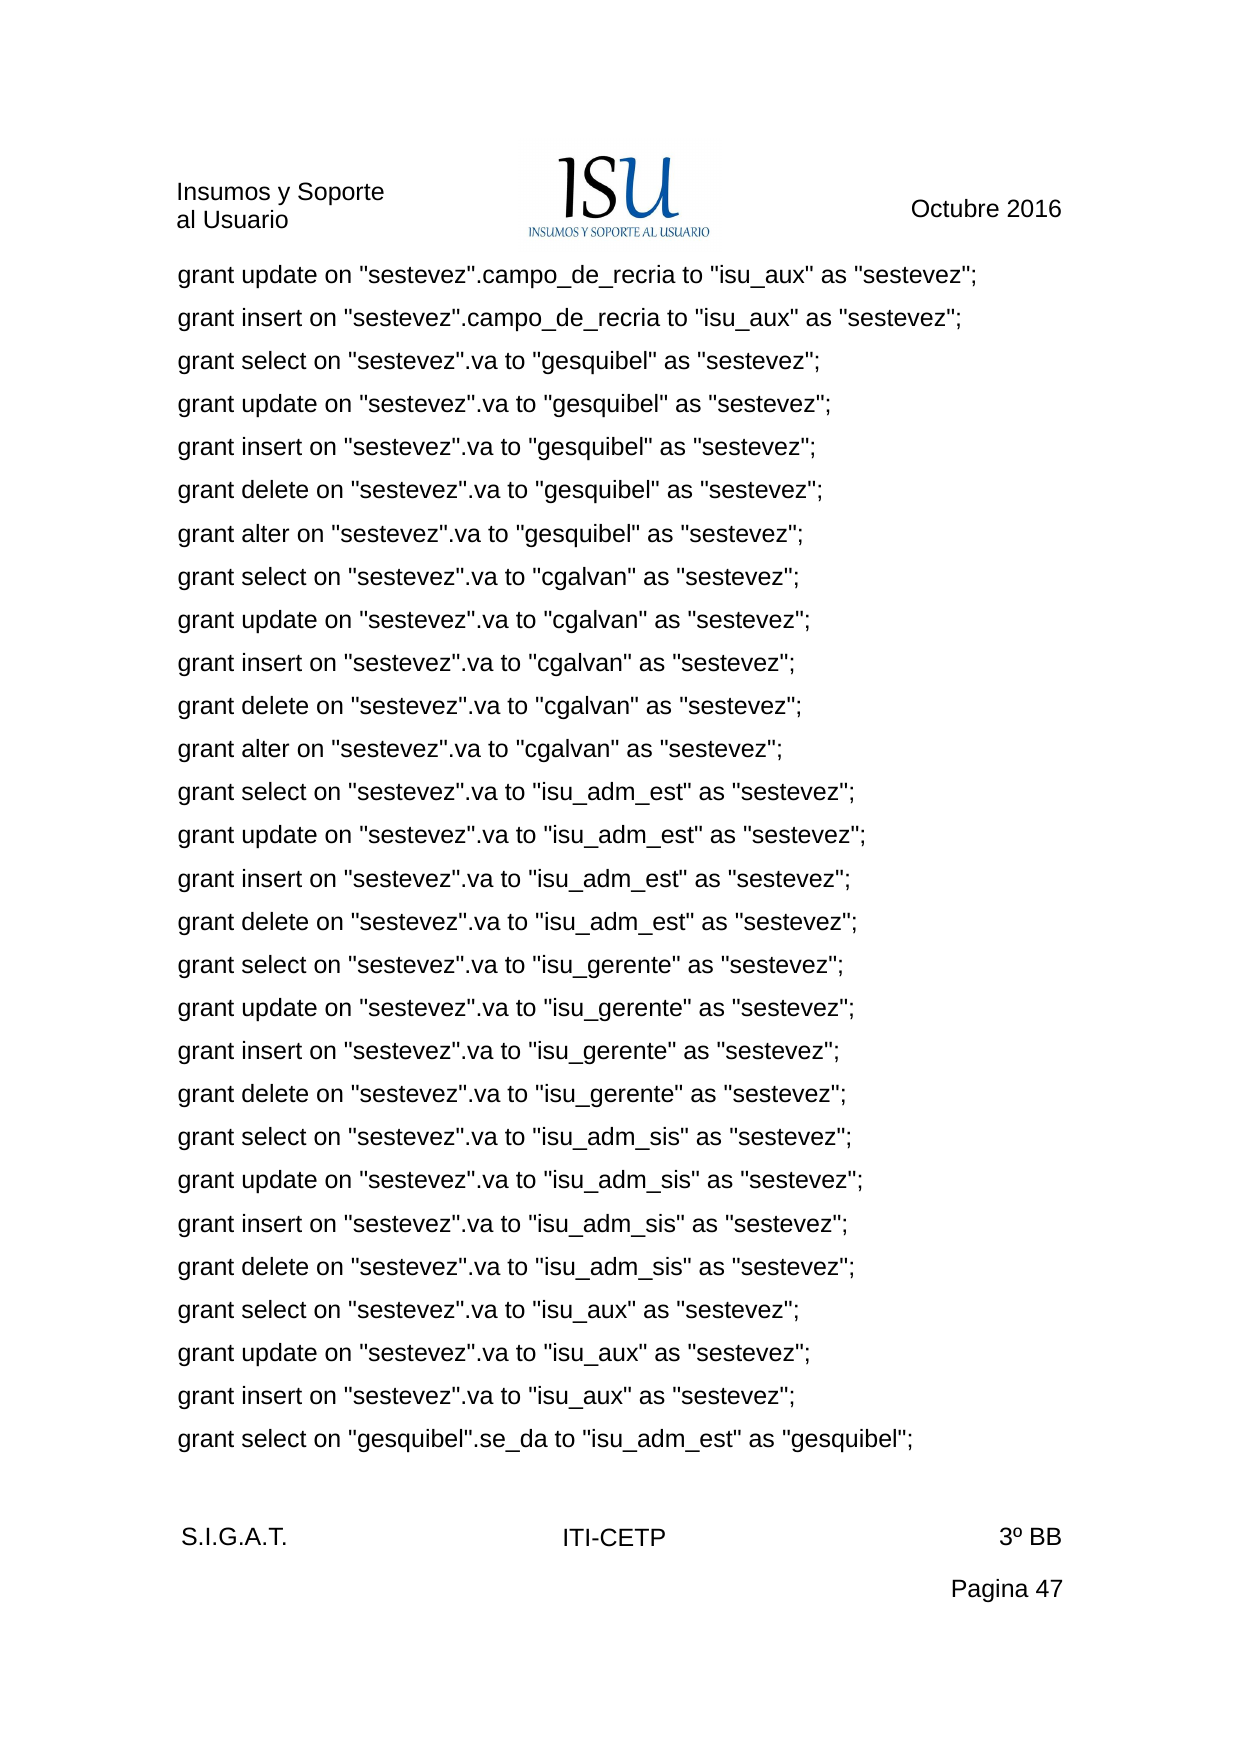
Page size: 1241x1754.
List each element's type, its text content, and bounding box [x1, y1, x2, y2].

text grant update on "sestevez".va to "isu_adm_est" as "sestevez"; [177, 820, 1063, 849]
text grant update on "sestevez".va to "isu_adm_sis" as "sestevez"; [177, 1165, 1063, 1194]
text grant update on "sestevez".va to "isu_gerente" as "sestevez"; [177, 993, 1063, 1022]
text grant update on "sestevez".va to "gesquibel" as "sestevez"; [177, 389, 1063, 418]
text grant delete on "sestevez".va to "cgalvan" as "sestevez"; [177, 691, 1063, 720]
text grant delete on "sestevez".va to "isu_adm_sis" as "sestevez"; [177, 1252, 1063, 1280]
text grant insert on "sestevez".va to "gesquibel" as "sestevez"; [177, 432, 1063, 461]
text grant insert on "sestevez".va to "isu_adm_sis" as "sestevez"; [177, 1208, 1063, 1237]
text grant delete on "sestevez".va to "isu_gerente" as "sestevez"; [177, 1079, 1063, 1108]
text grant alter on "sestevez".va to "gesquibel" as "sestevez"; [177, 518, 1063, 547]
text grant select on "sestevez".va to "isu_aux" as "sestevez"; [177, 1295, 1063, 1323]
text grant select on "sestevez".va to "isu_gerente" as "sestevez"; [177, 950, 1063, 978]
text grant select on "sestevez".va to "gesquibel" as "sestevez"; [177, 346, 1063, 375]
picture [517, 138, 723, 252]
text grant update on "sestevez".va to "cgalvan" as "sestevez"; [177, 605, 1063, 633]
text grant update on "sestevez".va to "isu_aux" as "sestevez"; [177, 1338, 1063, 1367]
text grant delete on "sestevez".va to "gesquibel" as "sestevez"; [177, 475, 1063, 504]
text grant insert on "sestevez".campo_de_recria to "isu_aux" as "sestevez"; [177, 303, 1063, 332]
text grant insert on "sestevez".va to "isu_adm_est" as "sestevez"; [177, 863, 1063, 892]
text grant insert on "sestevez".va to "isu_aux" as "sestevez"; [177, 1381, 1063, 1410]
text grant select on "sestevez".va to "isu_adm_est" as "sestevez"; [177, 777, 1063, 806]
text grant update on "sestevez".campo_de_recria to "isu_aux" as "sestevez"; [177, 260, 1063, 288]
text grant select on "sestevez".va to "isu_adm_sis" as "sestevez"; [177, 1122, 1063, 1151]
text grant insert on "sestevez".va to "cgalvan" as "sestevez"; [177, 648, 1063, 677]
text grant delete on "sestevez".va to "isu_adm_est" as "sestevez"; [177, 907, 1063, 935]
text grant alter on "sestevez".va to "cgalvan" as "sestevez"; [177, 734, 1063, 763]
text grant insert on "sestevez".va to "isu_gerente" as "sestevez"; [177, 1036, 1063, 1065]
text grant select on "gesquibel".se_da to "isu_adm_est" as "gesquibel"; [177, 1424, 1063, 1453]
text grant select on "sestevez".va to "cgalvan" as "sestevez"; [177, 562, 1063, 590]
